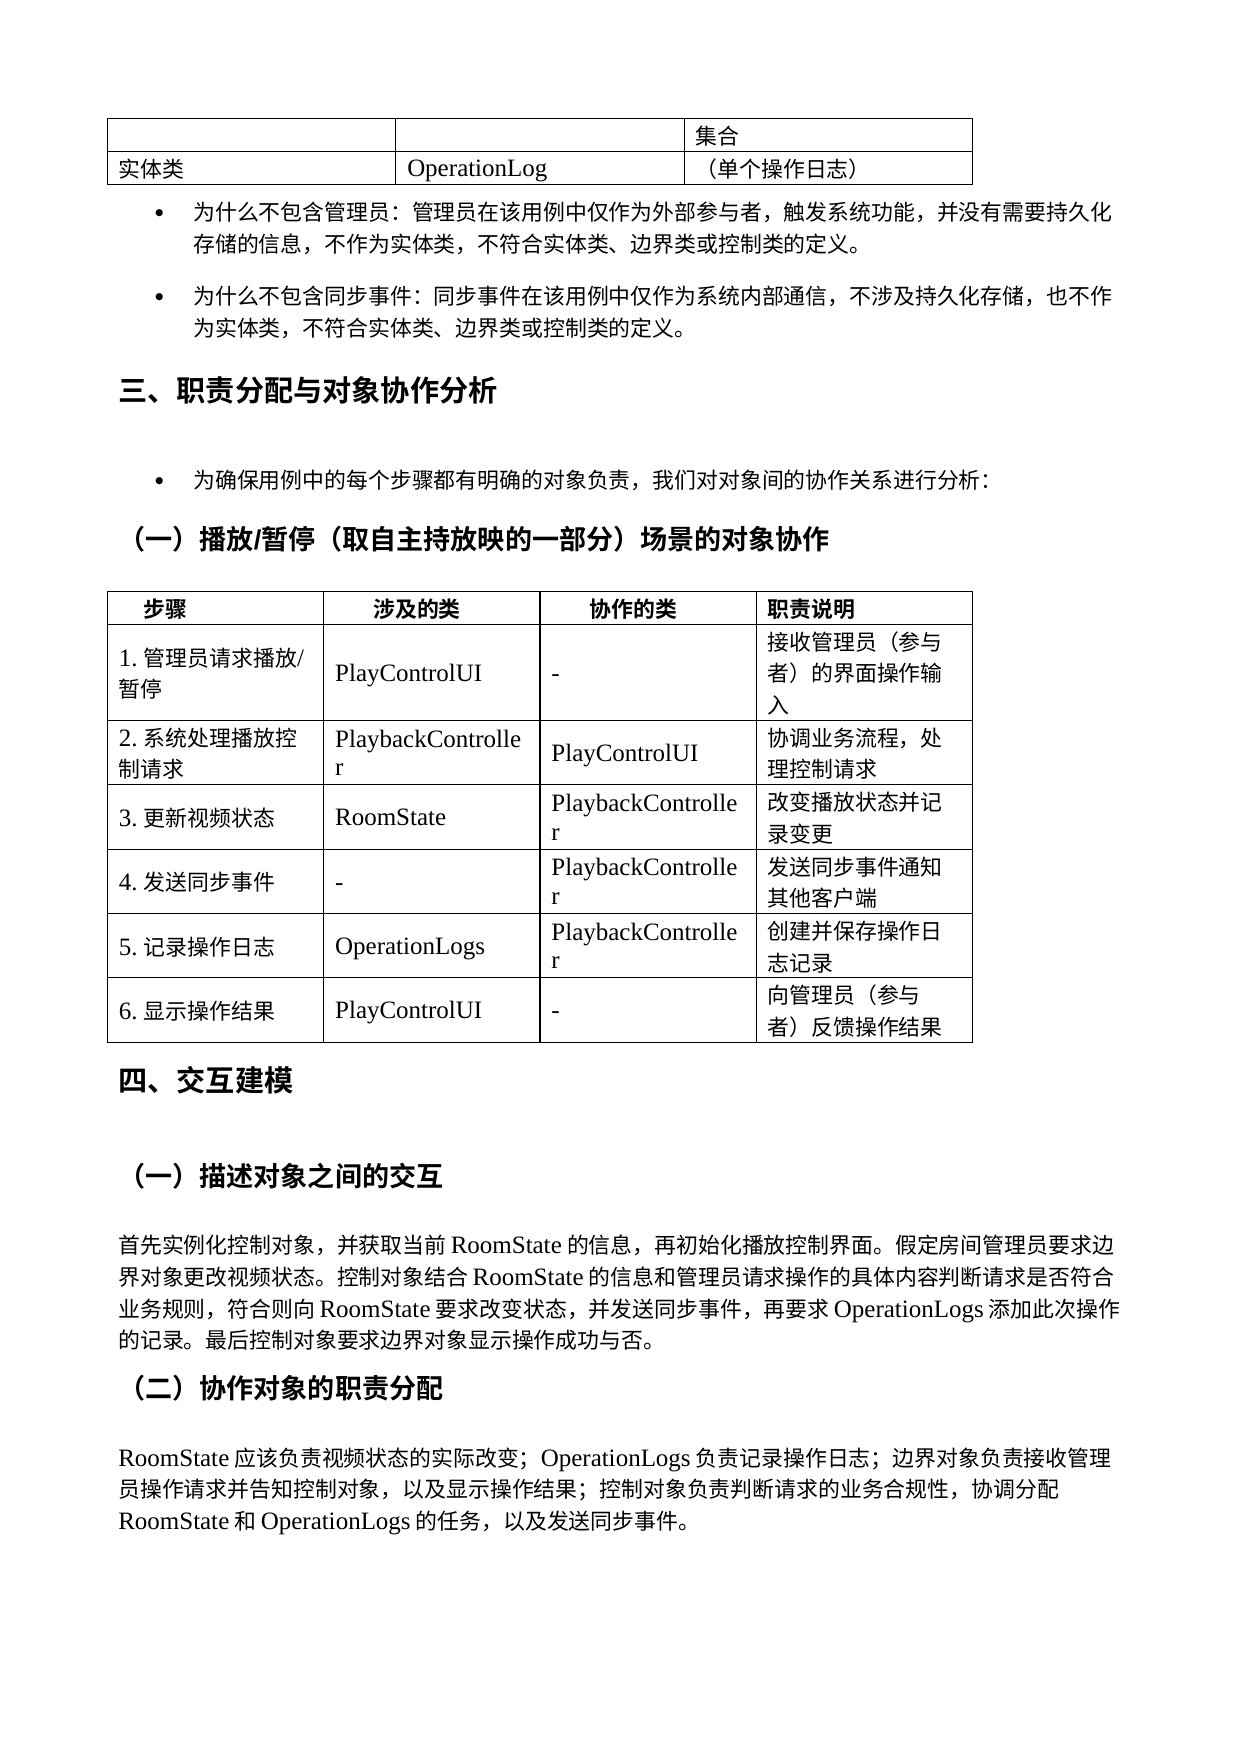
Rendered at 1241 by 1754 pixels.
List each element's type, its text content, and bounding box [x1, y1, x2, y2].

text RoomState应该负责视频状态的实际改变；OperationLogs负责记录操作日志；边界对象负责接收管理员操作请求并告知控制对象，以及显示操作结果；控制对象负责判断请求的业务合规性，协调分配RoomState和OperationLogs的任务，以及发送同步事件。 [118, 1441, 1122, 1536]
table_cell 协调业务流程，处理控制请求 [757, 721, 972, 784]
list 为什么不包含同步事件：同步事件在该用例中仅作为系统内部通信，不涉及持久化存储，也不作为实体类，不符合实体类、边界类或控制类的定义。 [156, 279, 1122, 342]
table_cell OperationLog [396, 152, 684, 183]
table_cell 接收管理员（参与者）的界面操作输入 [757, 625, 972, 720]
table_cell PlayControlUI [324, 978, 539, 1042]
text 首先实例化控制对象，并获取当前RoomState的信息，再初始化播放控制界面。假定房间管理员要求边界对象更改视频状态。控制对象结合RoomState的信息和管理员请求操作的具体内容判断请求是否符合业务规则，符合则向RoomState要求改变状态，并发送同步事件，再要求OperationLogs添加此次操作的记录。最后控制对象要求边界对象显示操作成功与否。 [118, 1228, 1122, 1355]
table_cell PlayControlUI [541, 721, 756, 784]
table_cell - [541, 978, 756, 1042]
table_cell 集合 [685, 119, 972, 151]
subtitle 四、交互建模 [118, 1057, 1122, 1099]
table_cell 发送同步事件通知其他客户端 [757, 850, 972, 913]
table_cell 4. 发送同步事件 [108, 850, 323, 913]
table_header 步骤 [108, 592, 323, 624]
table_cell 3. 更新视频状态 [108, 785, 323, 848]
table_cell OperationLogs [324, 914, 539, 977]
subtitle （一）播放/暂停（取自主持放映的一部分）场景的对象协作 [118, 518, 1122, 557]
table_cell PlaybackController [324, 721, 539, 784]
table_cell 6. 显示操作结果 [108, 978, 323, 1042]
table_cell 1. 管理员请求播放/暂停 [108, 625, 323, 720]
table_cell - [324, 850, 539, 913]
table_header 职责说明 [757, 592, 972, 624]
subtitle （一）描述对象之间的交互 [118, 1155, 1122, 1194]
table_cell [108, 119, 395, 151]
table_cell PlaybackController [541, 914, 756, 977]
table_cell 创建并保存操作日志记录 [757, 914, 972, 977]
table_header 涉及的类 [324, 592, 539, 624]
table_cell PlaybackController [541, 785, 756, 848]
table_cell （单个操作日志） [685, 152, 972, 183]
subtitle （二）协作对象的职责分配 [118, 1367, 1122, 1407]
table_cell PlaybackController [541, 850, 756, 913]
table_cell 向管理员（参与者）反馈操作结果 [757, 978, 972, 1042]
table_cell 实体类 [108, 152, 395, 183]
table_cell RoomState [324, 785, 539, 848]
table_cell [396, 119, 684, 151]
list 为确保用例中的每个步骤都有明确的对象负责，我们对对象间的协作关系进行分析： [156, 463, 1122, 495]
table_cell 5. 记录操作日志 [108, 914, 323, 977]
table_cell 改变播放状态并记录变更 [757, 785, 972, 848]
list 为什么不包含管理员：管理员在该用例中仅作为外部参与者，触发系统功能，并没有需要持久化存储的信息，不作为实体类，不符合实体类、边界类或控制类的定义。 [156, 195, 1122, 258]
table_cell 2. 系统处理播放控制请求 [108, 721, 323, 784]
table_cell - [541, 625, 756, 720]
subtitle 三、职责分配与对象协作分析 [118, 367, 1122, 410]
table_header 协作的类 [541, 592, 756, 624]
table_cell PlayControlUI [324, 625, 539, 720]
